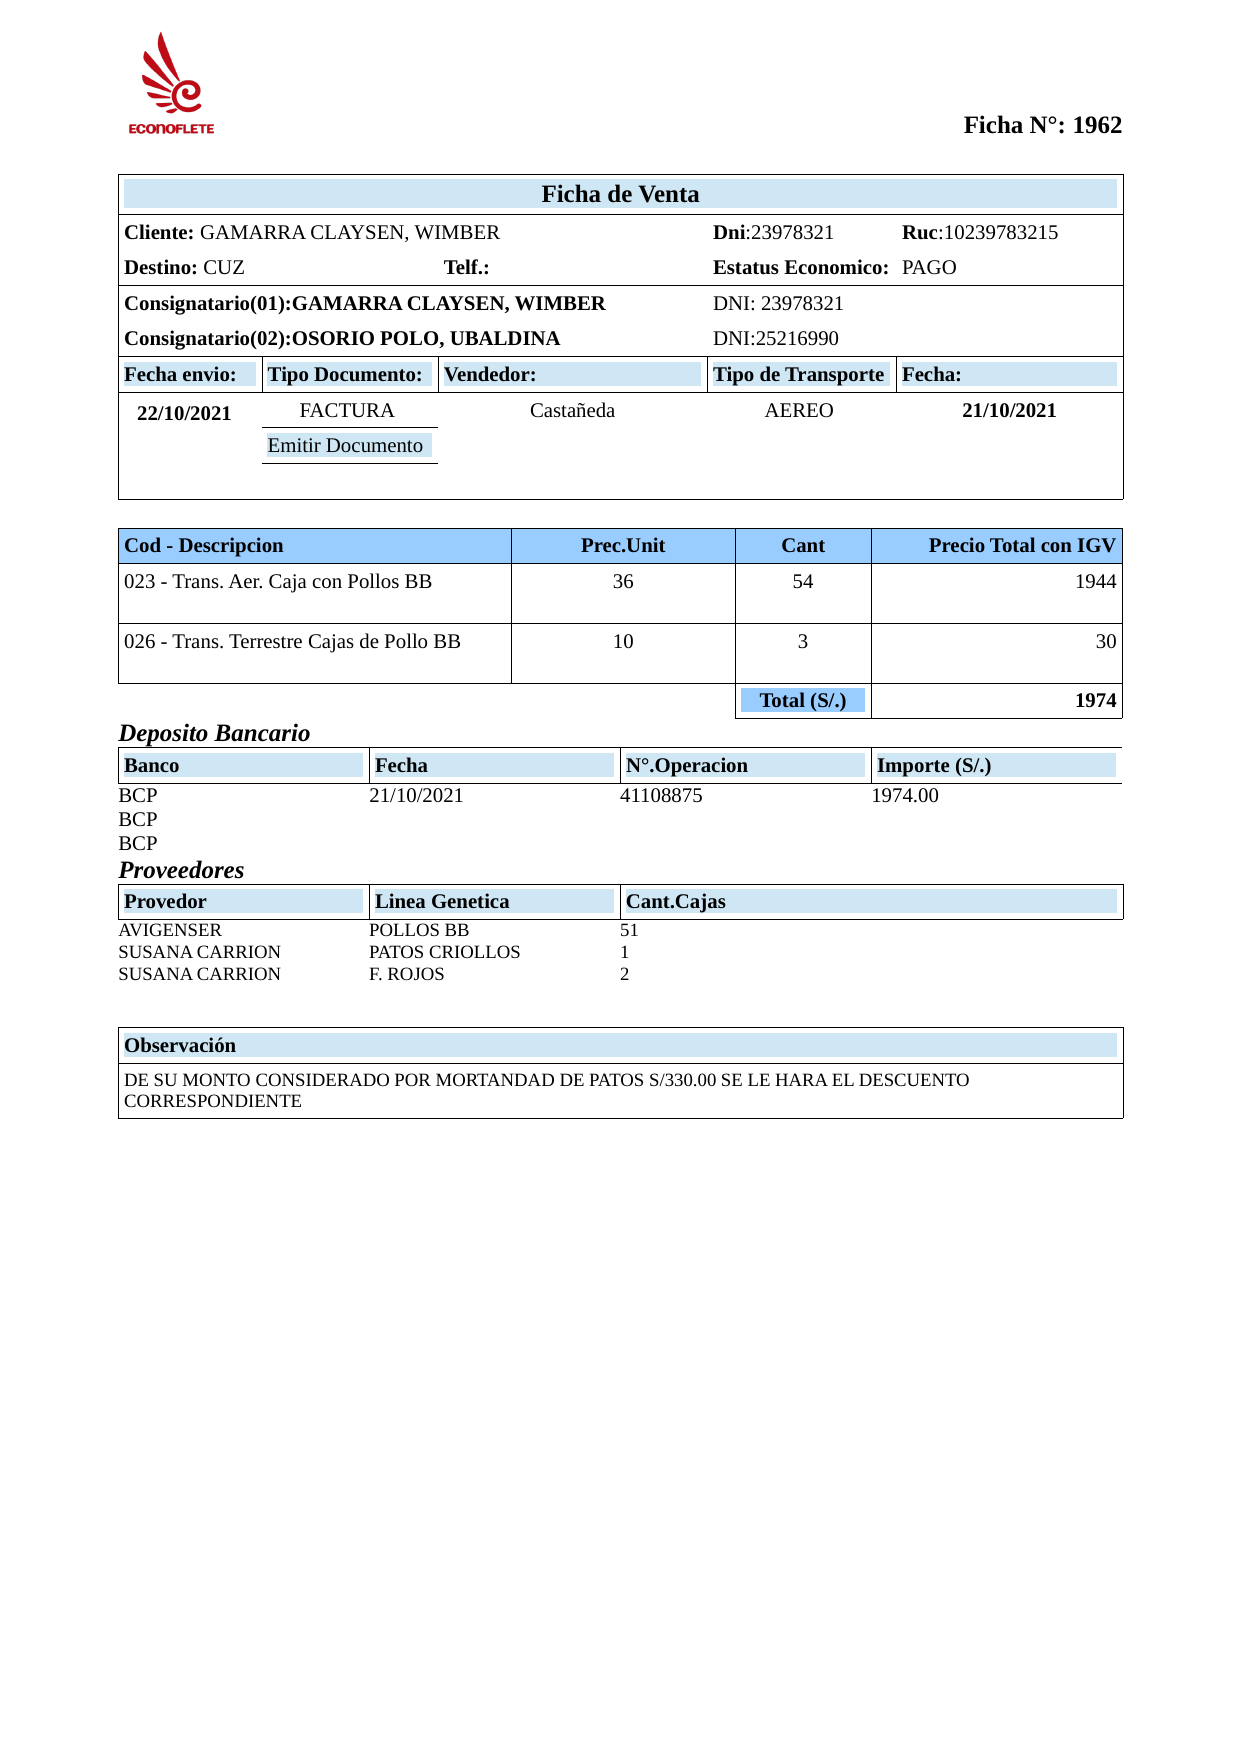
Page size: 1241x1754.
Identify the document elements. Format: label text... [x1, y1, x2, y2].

table_cell [369, 807, 620, 831]
table_header Banco [119, 748, 369, 782]
table_cell 023 - Trans. Aer. Caja con Pollos BB [119, 564, 511, 623]
text Proveedores [118, 855, 1122, 883]
table_cell BCP [118, 807, 369, 831]
table_cell PAGO [896, 249, 1123, 285]
table_header Cant.Cajas [621, 885, 1123, 919]
table_cell Ruc:10239783215 [896, 215, 1123, 249]
table_header Provedor [119, 885, 369, 919]
table_cell [620, 831, 871, 855]
table_cell 1944 [872, 564, 1122, 623]
table_header Observación [119, 1028, 1123, 1063]
table_cell Tipo de Transporte [708, 357, 896, 392]
table_cell PATOS CRIOLLOS [369, 941, 620, 962]
table_cell Emitir Documento [262, 428, 438, 463]
table_cell 1974 [872, 684, 1122, 718]
table_cell 54 [736, 564, 871, 623]
table_cell FACTURA [262, 393, 438, 427]
table_cell [620, 1006, 1123, 1027]
table_cell Vendedor: [439, 357, 707, 392]
table_header Cod - Descripcion [119, 529, 511, 563]
table_cell Dni:23978321 [707, 215, 896, 249]
table_cell [871, 831, 1122, 855]
table_cell [369, 984, 620, 1006]
table_cell Estatus Economico: [707, 249, 896, 285]
table_cell SUSANA CARRION [118, 963, 369, 984]
table_cell [369, 831, 620, 855]
table_cell 2 [620, 963, 1123, 984]
table_header Linea Genetica [370, 885, 620, 919]
table_cell [871, 807, 1122, 831]
table_header Precio Total con IGV [872, 529, 1122, 563]
table_cell 21/10/2021 [369, 784, 620, 807]
table_cell SUSANA CARRION [118, 941, 369, 962]
picture [118, 31, 225, 134]
table_header Ficha de Venta [119, 175, 1123, 214]
table_cell DNI:25216990 [707, 321, 1123, 356]
table_cell 22/10/2021 [119, 393, 262, 498]
table_cell DNI: 23978321 [707, 286, 1123, 321]
table_header N°.Operacion [621, 748, 871, 782]
table_cell 51 [620, 920, 1123, 941]
table_cell [118, 984, 369, 1006]
table_cell [620, 984, 1123, 1006]
table_cell Fecha: [897, 357, 1123, 392]
table_cell AEREO [707, 393, 896, 498]
table_cell 1 [620, 941, 1123, 962]
table_cell F. ROJOS [369, 963, 620, 984]
table_cell Castañeda [438, 393, 707, 498]
table_cell [118, 1006, 369, 1027]
table_cell 36 [512, 564, 735, 623]
table_cell Fecha envio: [119, 357, 262, 392]
table_header Cant [736, 529, 871, 563]
table_cell 30 [872, 624, 1122, 682]
text Deposito Bancario [118, 718, 1122, 747]
table_cell Total (S/.) [736, 684, 871, 718]
table_cell Consignatario(02):OSORIO POLO, UBALDINA [119, 321, 707, 356]
table_cell 10 [512, 624, 735, 682]
table_cell 41108875 [620, 784, 871, 807]
table_cell Telf.: [438, 249, 707, 285]
table_cell Tipo Documento: [263, 357, 438, 392]
table_header Importe (S/.) [872, 748, 1122, 782]
table_cell AVIGENSER [118, 920, 369, 941]
table_cell [369, 1006, 620, 1027]
table_cell 3 [736, 624, 871, 682]
table_cell [118, 684, 511, 718]
table_cell 21/10/2021 [896, 393, 1123, 498]
table_cell 1974.00 [871, 784, 1122, 807]
table_cell [262, 464, 438, 498]
table_cell Cliente: GAMARRA CLAYSEN, WIMBER [119, 215, 707, 249]
table_cell DE SU MONTO CONSIDERADO POR MORTANDAD DE PATOS S/330.00 SE LE HARA EL DESCUENTO CORRESPONDIENTE [119, 1064, 1123, 1117]
table_cell Consignatario(01):GAMARRA CLAYSEN, WIMBER [119, 286, 707, 321]
table_cell BCP [118, 784, 369, 807]
table_cell [620, 807, 871, 831]
table_header Prec.Unit [512, 529, 735, 563]
table_cell [511, 684, 735, 718]
table_cell POLLOS BB [369, 920, 620, 941]
table_cell BCP [118, 831, 369, 855]
table_cell Destino: CUZ [119, 249, 438, 285]
table_header Fecha [370, 748, 620, 782]
table_cell 026 - Trans. Terrestre Cajas de Pollo BB [119, 624, 511, 682]
